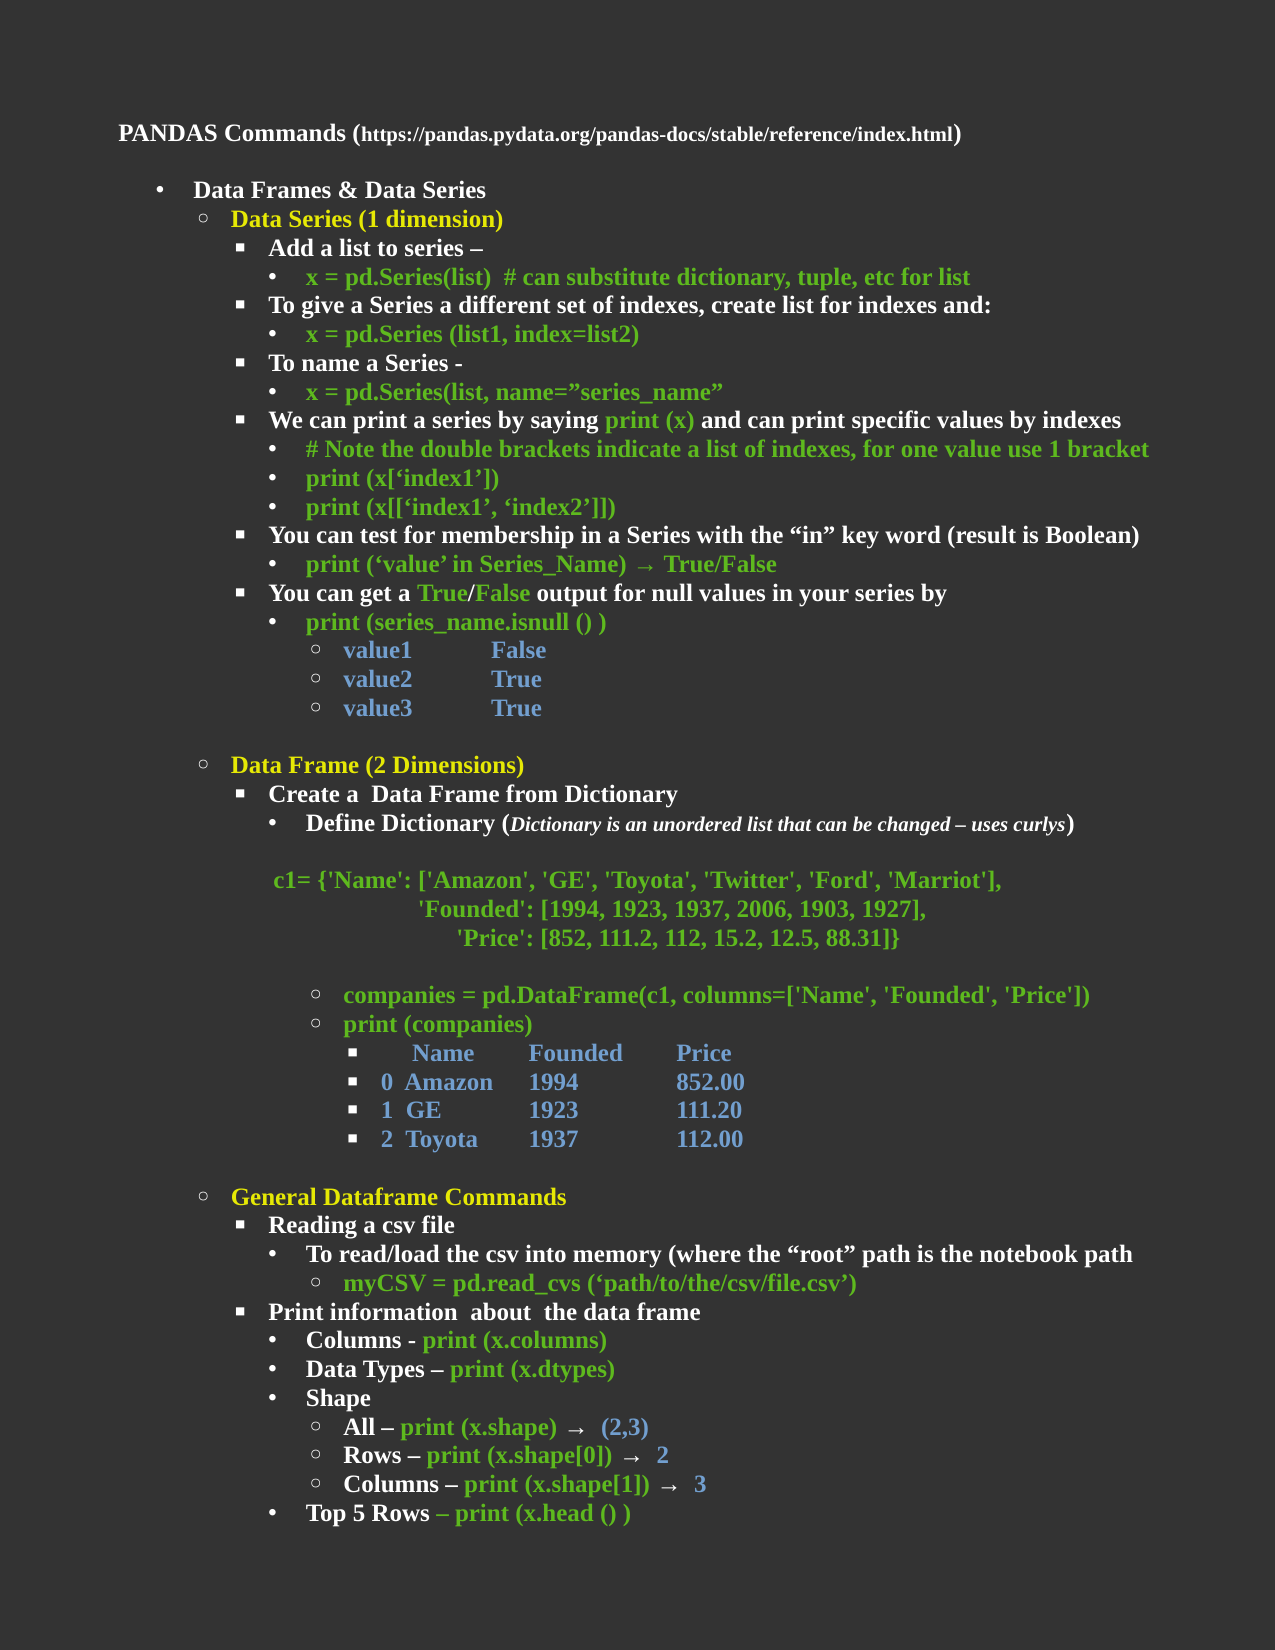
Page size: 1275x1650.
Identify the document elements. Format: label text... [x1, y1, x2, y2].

list Create a Data Frame from Dictionary [231, 779, 1157, 808]
list Data Frame (2 Dimensions) [193, 751, 1157, 779]
list x = pd.Series(list) # can substitute dictionary, tuple, etc for list [268, 262, 1157, 291]
list Rows – print (x.shape[0]) → 2 [306, 1441, 1157, 1469]
list Data Frames & Data Series [156, 176, 1157, 204]
list print (x[[‘index1’, ‘index2’]]) [268, 492, 1157, 521]
list myCSV = pd.read_cvs (‘path/to/the/csv/file.csv’) [306, 1268, 1157, 1297]
list Columns - print (x.columns) [268, 1326, 1157, 1354]
list Top 5 Rows – print (x.head () ) [268, 1498, 1157, 1527]
list Print information about the data frame [231, 1297, 1157, 1326]
list General Dataframe Commands [193, 1182, 1157, 1211]
list companies = pd.DataFrame(c1, columns=['Name', 'Founded', 'Price']) [306, 981, 1157, 1009]
list Data Types – print (x.dtypes) [268, 1354, 1157, 1383]
list Add a list to series – [231, 233, 1157, 262]
list # Note the double brackets indicate a list of indexes, for one value use 1 bracket [268, 434, 1157, 463]
list print (‘value’ in Series_Name) → True/False [268, 549, 1157, 578]
list Columns – print (x.shape[1]) → 3 [306, 1469, 1157, 1498]
list All – print (x.shape) → (2,3) [306, 1412, 1157, 1441]
list Name Founded Price [343, 1038, 1157, 1067]
list print (x[‘index1’]) [268, 463, 1157, 492]
text c1= {'Name': ['Amazon', 'GE', 'Toyota', 'Twitter', 'Ford', 'Marriot'], [118, 866, 1157, 894]
list x = pd.Series (list1, index=list2) [268, 319, 1157, 348]
list You can test for membership in a Series with the “in” key word (result is Boolean) [231, 521, 1157, 549]
text 'Price': [852, 111.2, 112, 15.2, 12.5, 88.31]} [118, 923, 1157, 952]
list Shape [268, 1383, 1157, 1412]
list 1 GE 1923 111.20 [343, 1096, 1157, 1124]
list value2 True [306, 664, 1157, 693]
text 'Founded': [1994, 1923, 1937, 2006, 1903, 1927], [118, 894, 1157, 923]
list Reading a csv file [231, 1211, 1157, 1239]
list To read/load the csv into memory (where the “root” path is the notebook path [268, 1239, 1157, 1268]
list We can print a series by saying print (x) and can print specific values by indexes [231, 406, 1157, 434]
list You can get a True/False output for null values in your series by [231, 578, 1157, 607]
list print (series_name.isnull () ) [268, 607, 1157, 636]
list To give a Series a different set of indexes, create list for indexes and: [231, 291, 1157, 319]
list Define Dictionary (Dictionary is an unordered list that can be changed – uses curlys) [268, 808, 1157, 837]
list 0 Amazon 1994 852.00 [343, 1067, 1157, 1096]
list 2 Toyota 1937 112.00 [343, 1124, 1157, 1153]
text PANDAS Commands (https://pandas.pydata.org/pandas-docs/stable/reference/index.html) [118, 118, 1157, 147]
list Data Series (1 dimension) [193, 204, 1157, 233]
list To name a Series - [231, 348, 1157, 377]
list value3 True [306, 693, 1157, 722]
list x = pd.Series(list, name=”series_name” [268, 377, 1157, 406]
list print (companies) [306, 1009, 1157, 1038]
list value1 False [306, 636, 1157, 664]
